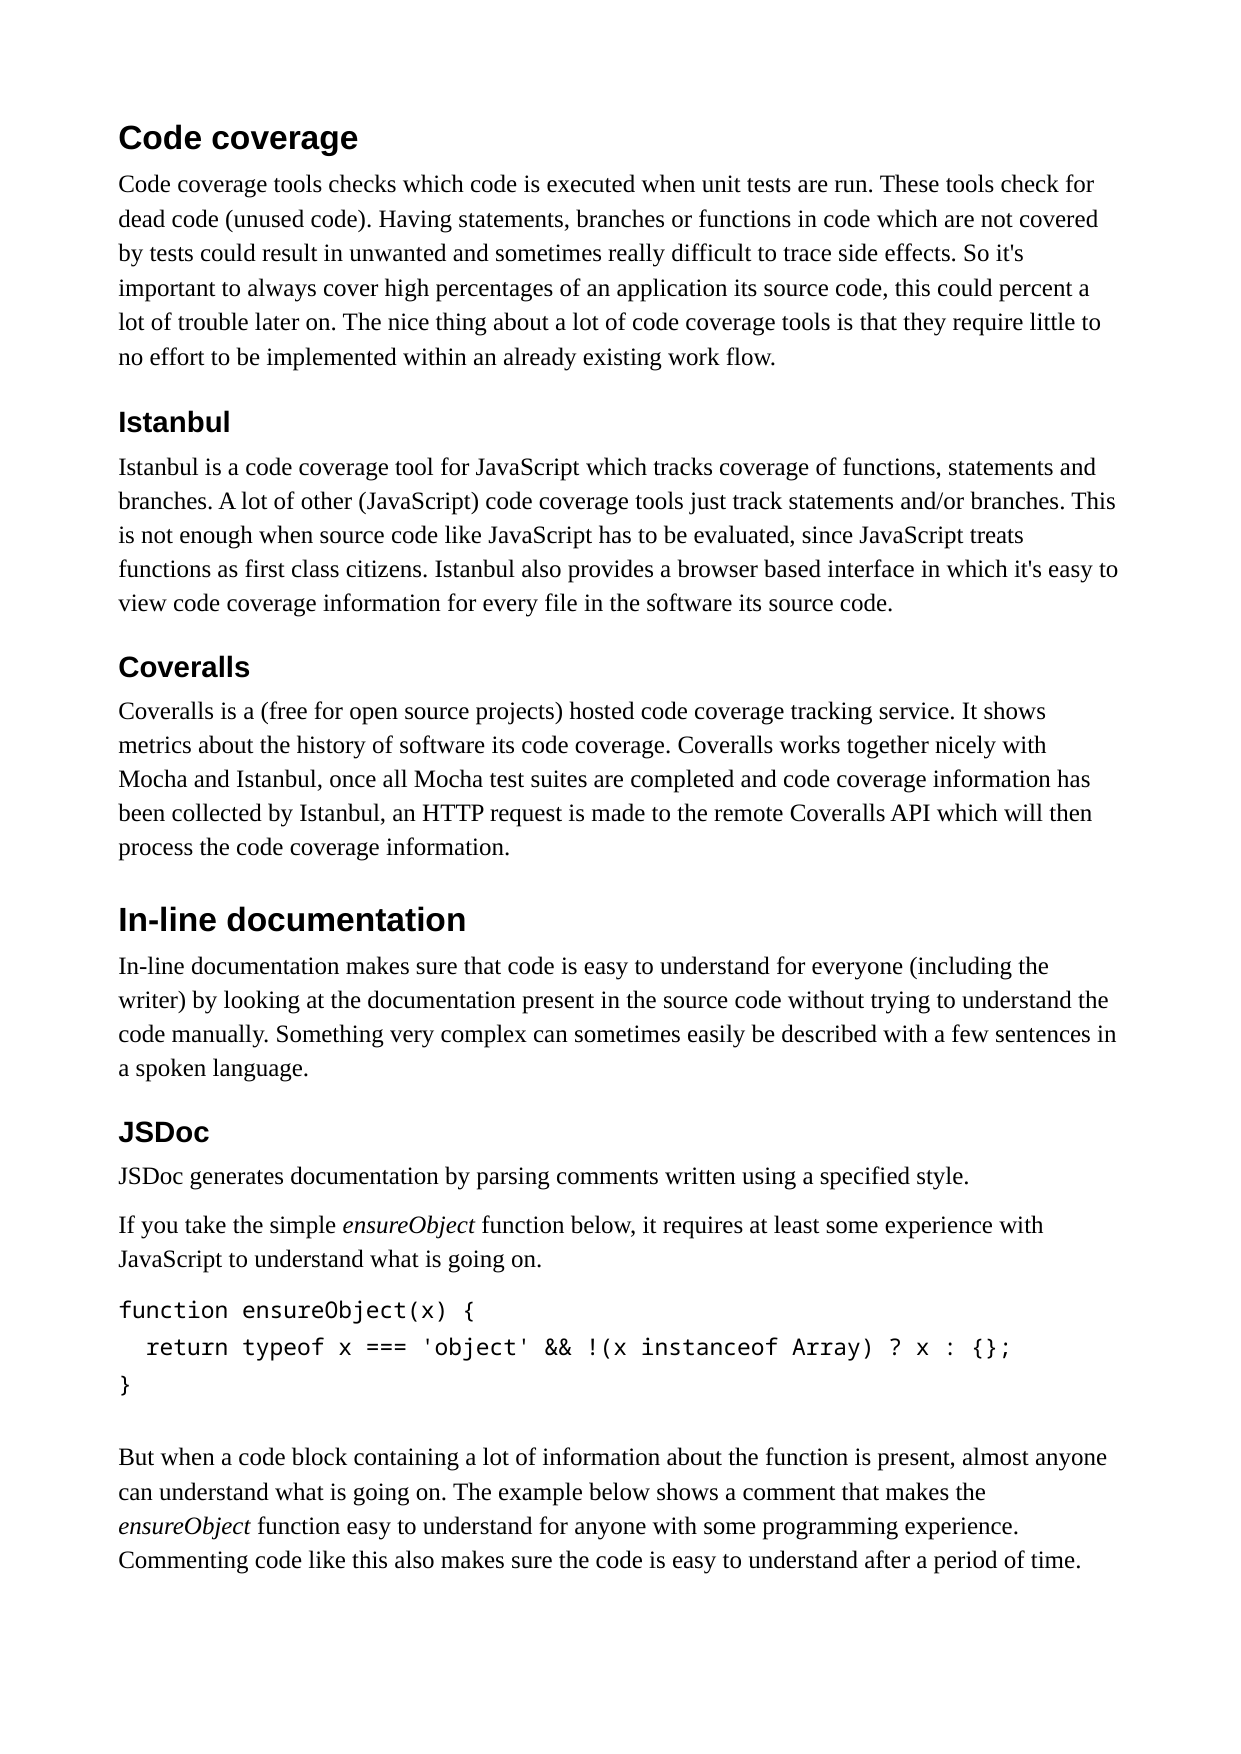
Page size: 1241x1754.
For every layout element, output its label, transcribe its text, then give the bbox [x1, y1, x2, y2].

text In-line documentation makes sure that code is easy to understand for everyone (including the writer) by looking at the documentation present in the source code without trying to understand the code manually. Something very complex can sometimes easily be described with a few sentences in a spoken language. [118, 951, 1122, 1082]
text JSDoc generates documentation by parsing comments written using a specified style. [118, 1161, 1122, 1190]
text Istanbul is a code coverage tool for JavaScript which tracks coverage of functions, statements and branches. A lot of other (JavaScript) code coverage tools just track statements and/or branches. This is not enough when source code like JavaScript has to be evaluated, since JavaScript treats functions as first class citizens. Istanbul also provides a browser based interface in which it's easy to view code coverage information for every file in the software its source code. [118, 452, 1122, 617]
text function ensureObject(x) { [118, 1294, 1122, 1325]
text } [118, 1368, 1122, 1399]
subtitle Istanbul [118, 405, 1122, 439]
text Code coverage tools checks which code is executed when unit tests are run. These tools check for dead code (unused code). Having statements, branches or functions in code which are not covered by tests could result in unwanted and sometimes really difficult to trace side effects. So it's important to always cover high percentages of an application its source code, this could percent a lot of trouble later on. The nice thing about a lot of code coverage tools is that they require little to no effort to be implemented within an already existing work flow. [118, 169, 1122, 370]
text return typeof x === 'object' && !(x instanceof Array) ? x : {}; [118, 1331, 1122, 1362]
subtitle Code coverage [118, 118, 1122, 157]
text But when a code block containing a lot of information about the function is present, almost anyone can understand what is going on. The example below shows a comment that makes the ensureObject function easy to understand for anyone with some programming experience. Commenting code like this also makes sure the code is easy to understand after a period of time. [118, 1442, 1122, 1574]
subtitle JSDoc [118, 1115, 1122, 1148]
subtitle Coveralls [118, 649, 1122, 683]
text Coveralls is a (free for open source projects) hosted code coverage tracking service. It shows metrics about the history of software its code coverage. Coveralls works together nicely with Mocha and Istanbul, once all Mocha test suites are completed and code coverage information has been collected by Istanbul, an HTTP request is made to the remote Coveralls API which will then process the code coverage information. [118, 696, 1122, 861]
text If you take the simple ensureObject function below, it requires at least some experience with JavaScript to understand what is going on. [118, 1210, 1122, 1273]
subtitle In-line documentation [118, 900, 1122, 938]
